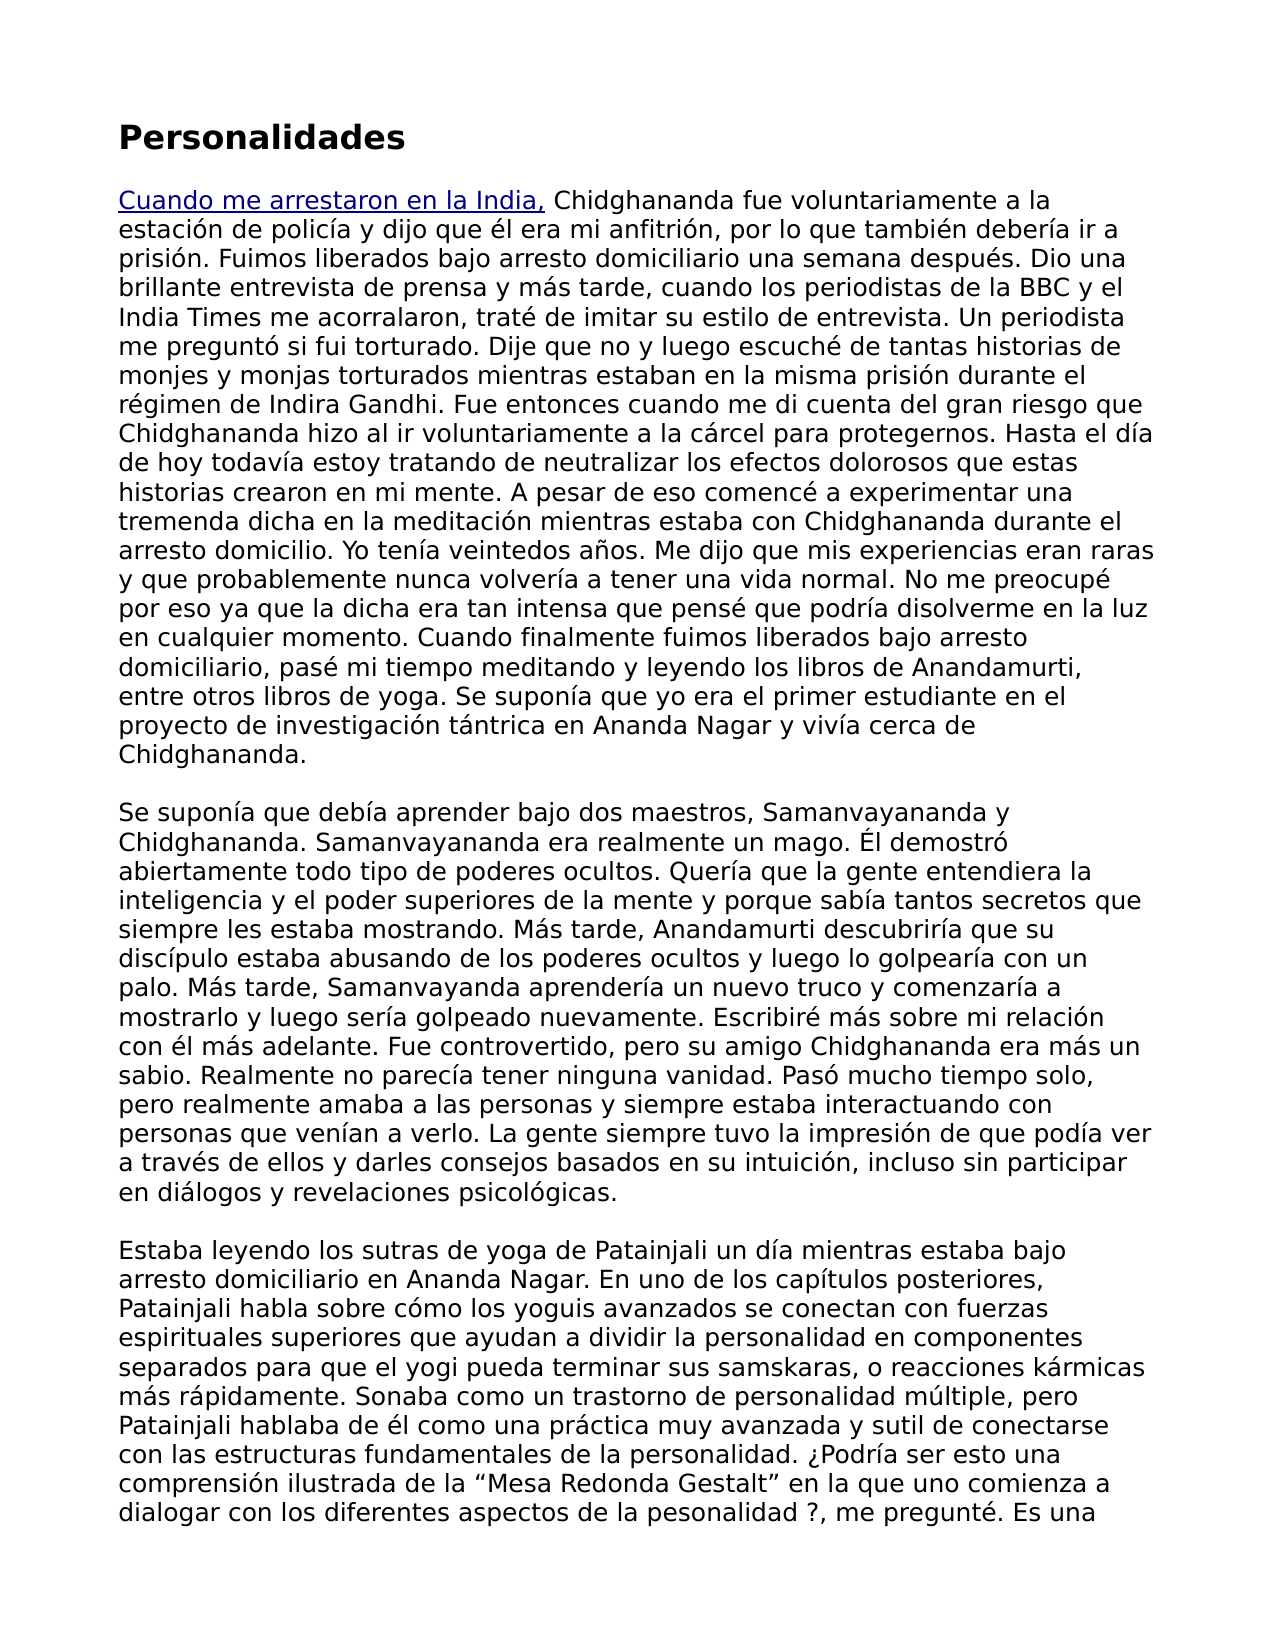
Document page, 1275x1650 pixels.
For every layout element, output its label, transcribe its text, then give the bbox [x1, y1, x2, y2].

text Personalidades Cuando me arrestaron en la India, Chidghananda fue voluntariamente a la estación de policía y dijo que él era mi anfitrión, por lo que también debería ir a prisión. Fuimos liberados bajo arresto domiciliario una semana después. Dio una brillante entrevista de prensa y más tarde, cuando los periodistas de la BBC y el India Times me acorralaron, traté de imitar su estilo de entrevista. Un periodista me preguntó si fui torturado. Dije que no y luego escuché de tantas historias de monjes y monjas torturados mientras estaban en la misma prisión durante el régimen de Indira Gandhi. Fue entonces cuando me di cuenta del gran riesgo que Chidghananda hizo al ir voluntariamente a la cárcel para protegernos. Hasta el día de hoy todavía estoy tratando de neutralizar los efectos dolorosos que estas historias crearon en mi mente. A pesar de eso comencé a experimentar una tremenda dicha en la meditación mientras estaba con Chidghananda durante el arresto domicilio. Yo tenía veintedos años. Me dijo que mis experiencias eran raras y que probablemente nunca volvería a tener una vida normal. No me preocupé por eso ya que la dicha era tan intensa que pensé que podría disolverme en la luz en cualquier momento. Cuando finalmente fuimos liberados bajo arresto domiciliario, pasé mi tiempo meditando y leyendo los libros de Anandamurti, entre otros libros de yoga. Se suponía que yo era el primer estudiante en el proyecto de investigación tántrica en Ananda Nagar y vivía cerca de Chidghananda. Se suponía que debía aprender bajo dos maestros, Samanvayananda y Chidghananda. Samanvayananda era realmente un mago. Él demostró abiertamente todo tipo de poderes ocultos. Quería que la gente entendiera la inteligencia y el poder superiores de la mente y porque sabía tantos secretos que siempre les estaba mostrando. Más tarde, Anandamurti descubriría que su discípulo estaba abusando de los poderes ocultos y luego lo golpearía con un palo. Más tarde, Samanvayanda aprendería un nuevo truco y comenzaría a mostrarlo y luego sería golpeado nuevamente. Escribiré más sobre mi relación con él más adelante. Fue controvertido, pero su amigo Chidghananda era más un sabio. Realmente no parecía tener ninguna vanidad. Pasó mucho tiempo solo, pero realmente amaba a las personas y siempre estaba interactuando con personas que venían a verlo. La gente siempre tuvo la impresión de que podía ver a través de ellos y darles consejos basados ​​en su intuición, incluso sin participar en diálogos y revelaciones psicológicas. Estaba leyendo los sutras de yoga de Patainjali un día mientras estaba bajo arresto domiciliario en Ananda Nagar. En uno de los capítulos posteriores, Patainjali habla sobre cómo los yoguis avanzados se conectan con fuerzas espirituales superiores que ayudan a dividir la personalidad en componentes separados para que el yogi pueda terminar sus samskaras, o reacciones kármicas más rápidamente. Sonaba como un trastorno de personalidad múltiple, pero Patainjali hablaba de él como una práctica muy avanzada y sutil de conectarse con las estructuras fundamentales de la personalidad. ¿Podría ser esto una comprensión ilustrada de la “Mesa Redonda Gestalt” en la que uno comienza a dialogar con los diferentes aspectos de la pesonalidad ?, me pregunté. Es una [118, 118, 1157, 1528]
